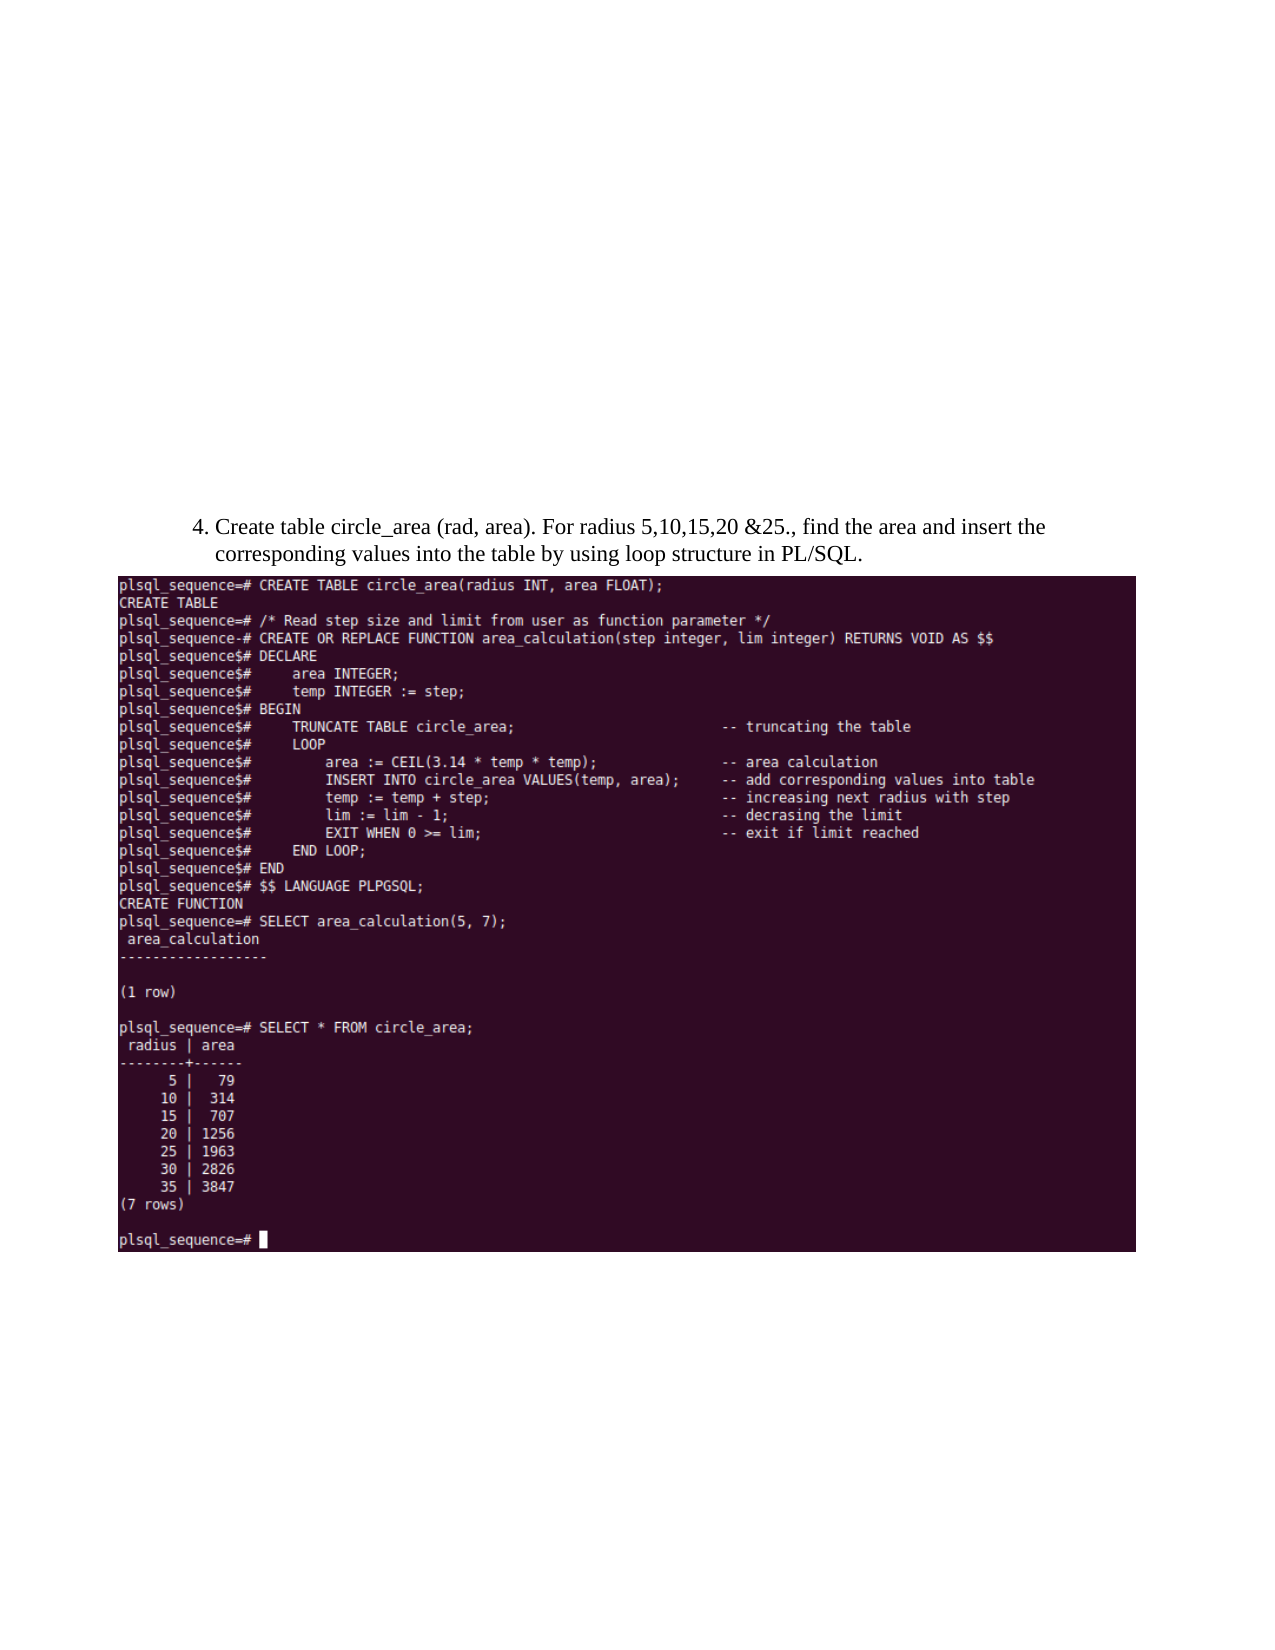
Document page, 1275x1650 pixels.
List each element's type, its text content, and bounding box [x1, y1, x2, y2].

text 4. Create table circle_area (rad, area). For radius 5,10,15,20 &25., find the area and insert the corresponding values into the table by using loop structure in PL/SQL. [118, 513, 1157, 566]
picture [118, 576, 1136, 1252]
